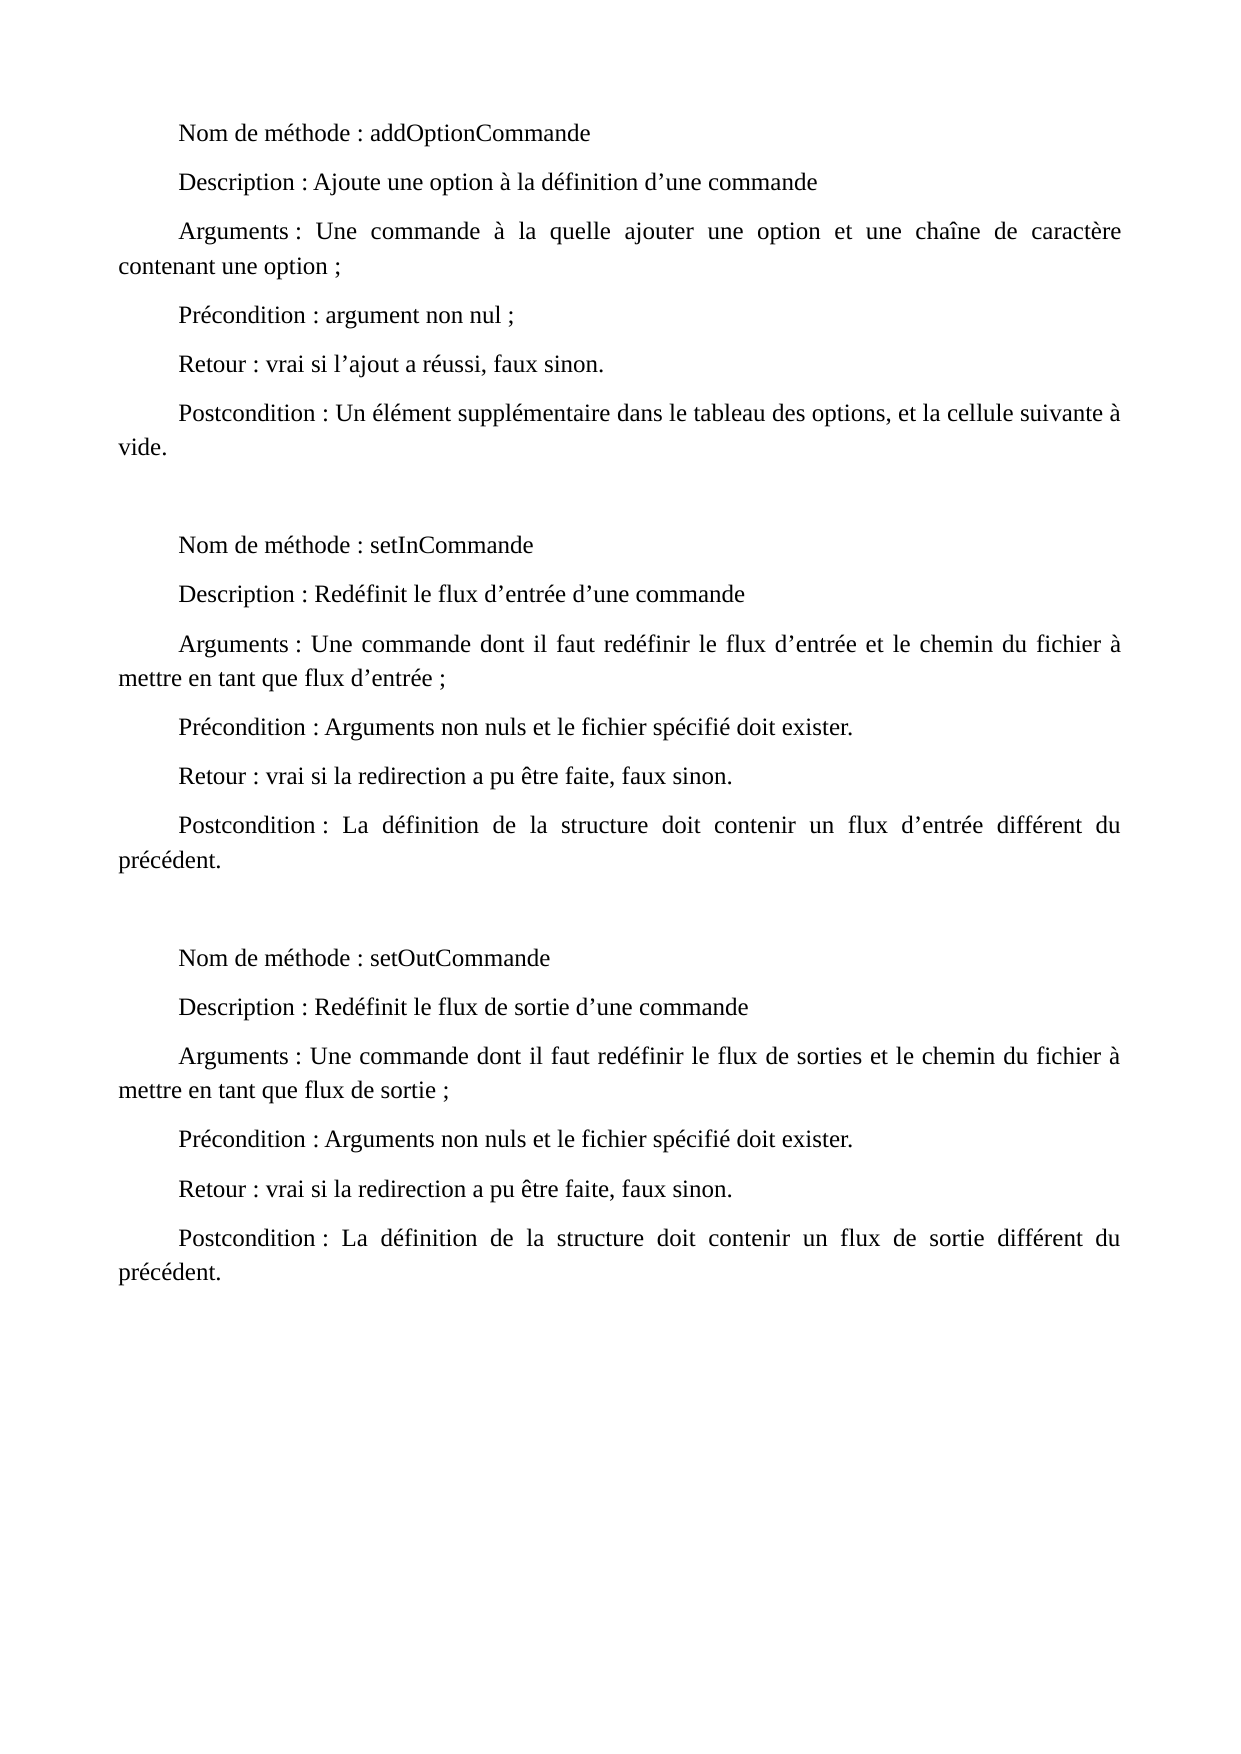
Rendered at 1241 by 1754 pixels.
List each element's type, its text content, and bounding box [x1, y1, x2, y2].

text Retour : vrai si la redirection a pu être faite, faux sinon. [118, 761, 1122, 790]
text Nom de méthode : setInCommande [118, 531, 1122, 559]
text Description : Ajoute une option à la définition d’une commande [118, 167, 1122, 196]
text Précondition : argument non nul ; [118, 300, 1122, 328]
text Retour : vrai si l’ajout a réussi, faux sinon. [118, 349, 1122, 378]
text Nom de méthode : setOutCommande [118, 943, 1122, 972]
text Postcondition : La définition de la structure doit contenir un flux de sortie différent du précédent. [118, 1223, 1122, 1286]
text Arguments : Une commande à la quelle ajouter une option et une chaîne de caractère contenant une option ; [118, 216, 1122, 279]
text Nom de méthode : addOptionCommande [118, 118, 1122, 147]
text Description : Redéfinit le flux d’entrée d’une commande [118, 579, 1122, 608]
text Précondition : Arguments non nuls et le fichier spécifié doit exister. [118, 1124, 1122, 1153]
text Description : Redéfinit le flux de sortie d’une commande [118, 992, 1122, 1021]
text Postcondition : La définition de la structure doit contenir un flux d’entrée différent du précédent. [118, 810, 1122, 873]
text Arguments : Une commande dont il faut redéfinir le flux d’entrée et le chemin du fichier à mettre en tant que flux d’entrée ; [118, 629, 1122, 692]
text Postcondition : Un élément supplémentaire dans le tableau des options, et la cellule suivante à vide. [118, 398, 1122, 461]
text Précondition : Arguments non nuls et le fichier spécifié doit exister. [118, 712, 1122, 741]
text Arguments : Une commande dont il faut redéfinir le flux de sorties et le chemin du fichier à mettre en tant que flux de sortie ; [118, 1041, 1122, 1104]
text Retour : vrai si la redirection a pu être faite, faux sinon. [118, 1174, 1122, 1202]
